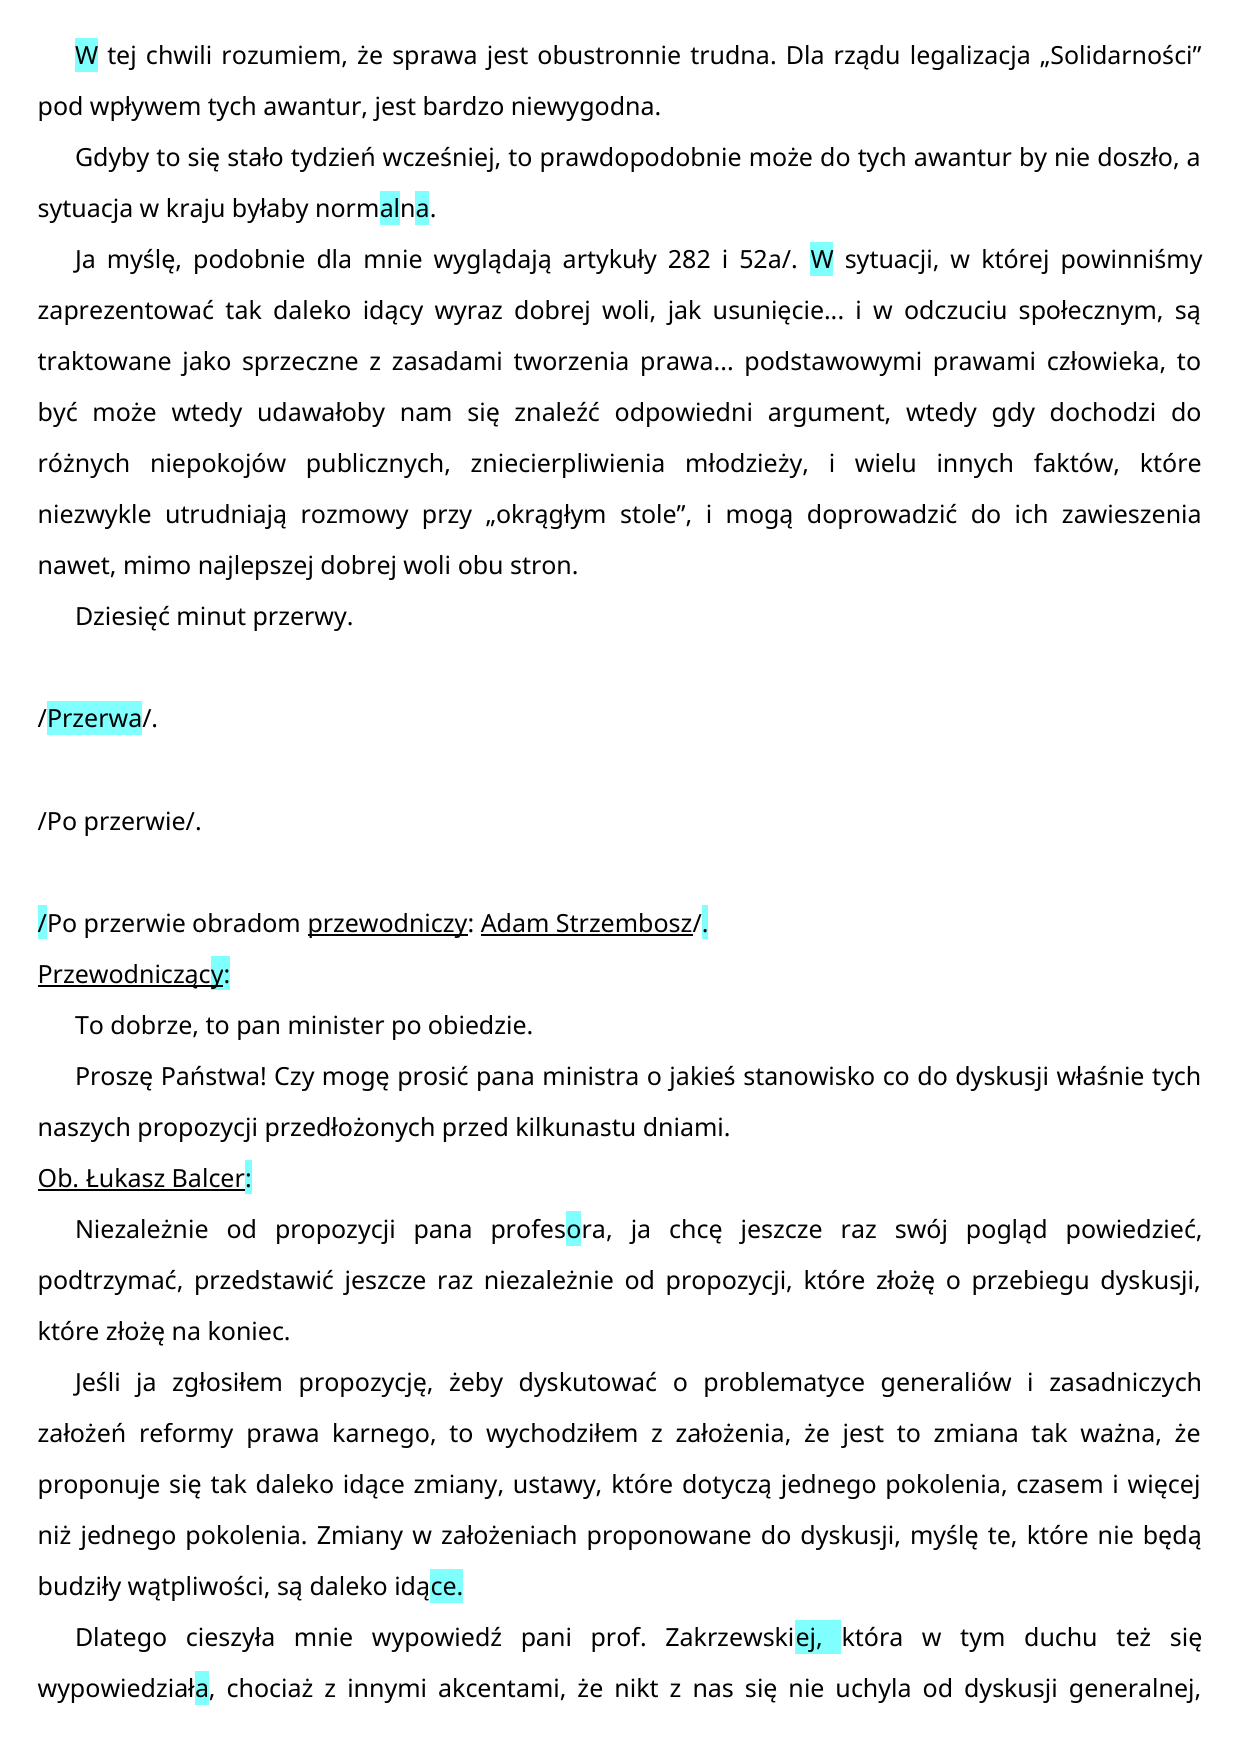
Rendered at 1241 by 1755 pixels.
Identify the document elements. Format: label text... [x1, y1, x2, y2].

text Dziesięć minut przerwy. [37, 599, 1203, 633]
text /Po przerwie/. [37, 803, 1203, 837]
text Ja myślę, podobnie dla mnie wyglądają artykuły 282 i 52a/. W sytuacji, w której powinniśmy zaprezentować tak daleko idący wyraz dobrej woli, jak usunięcie... i w odczuciu społecznym, są traktowane jako sprzeczne z zasadami tworzenia prawa... podstawowymi prawami człowieka, to być może wtedy udawałoby nam się znaleźć odpowiedni argument, wtedy gdy dochodzi do różnych niepokojów publicznych, zniecierpliwienia młodzieży, i wielu innych faktów, które niezwykle utrudniają rozmowy przy „okrągłym stole”, i mogą doprowadzić do ich zawieszenia nawet, mimo najlepszej dobrej woli obu stron. [37, 242, 1203, 582]
text To dobrze, to pan minister po obiedzie. [37, 1007, 1203, 1041]
text Niezależnie od propozycji pana profesora, ja chcę jeszcze raz swój pogląd powiedzieć, podtrzymać, przedstawić jeszcze raz niezależnie od propozycji, które złożę o przebiegu dyskusji, które złożę na koniec. [37, 1211, 1203, 1348]
text Dlatego cieszyła mnie wypowiedź pani prof. Zakrzewskiej, która w tym duchu też się wypowiedziała, chociaż z innymi akcentami, że nikt z nas się nie uchyla od dyskusji generalnej, [37, 1620, 1203, 1705]
text /Po przerwie obradom przewodniczy: Adam Strzembosz/. [37, 905, 1203, 939]
text Proszę Państwa! Czy mogę prosić pana ministra o jakieś stanowisko co do dyskusji właśnie tych naszych propozycji przedłożonych przed kilkunastu dniami. [37, 1058, 1203, 1143]
text Jeśli ja zgłosiłem propozycję, żeby dyskutować o problematyce generaliów i zasadniczych założeń reformy prawa karnego, to wychodziłem z założenia, że jest to zmiana tak ważna, że proponuje się tak daleko idące zmiany, ustawy, które dotyczą jednego pokolenia, czasem i więcej niż jednego pokolenia. Zmiany w założeniach proponowane do dyskusji, myślę te, które nie będą budziły wątpliwości, są daleko idące. [37, 1364, 1203, 1603]
text /Przerwa/. [37, 701, 1203, 735]
text Gdyby to się stało tydzień wcześniej, to prawdopodobnie może do tych awantur by nie doszło, a sytuacja w kraju byłaby normalna. [37, 139, 1203, 225]
text Przewodniczący: [37, 956, 1203, 990]
text Ob. Łukasz Balcer: [37, 1160, 1203, 1194]
text W tej chwili rozumiem, że sprawa jest obustronnie trudna. Dla rządu legalizacja „Solidarności” pod wpływem tych awantur, jest bardzo niewygodna. [37, 37, 1203, 123]
